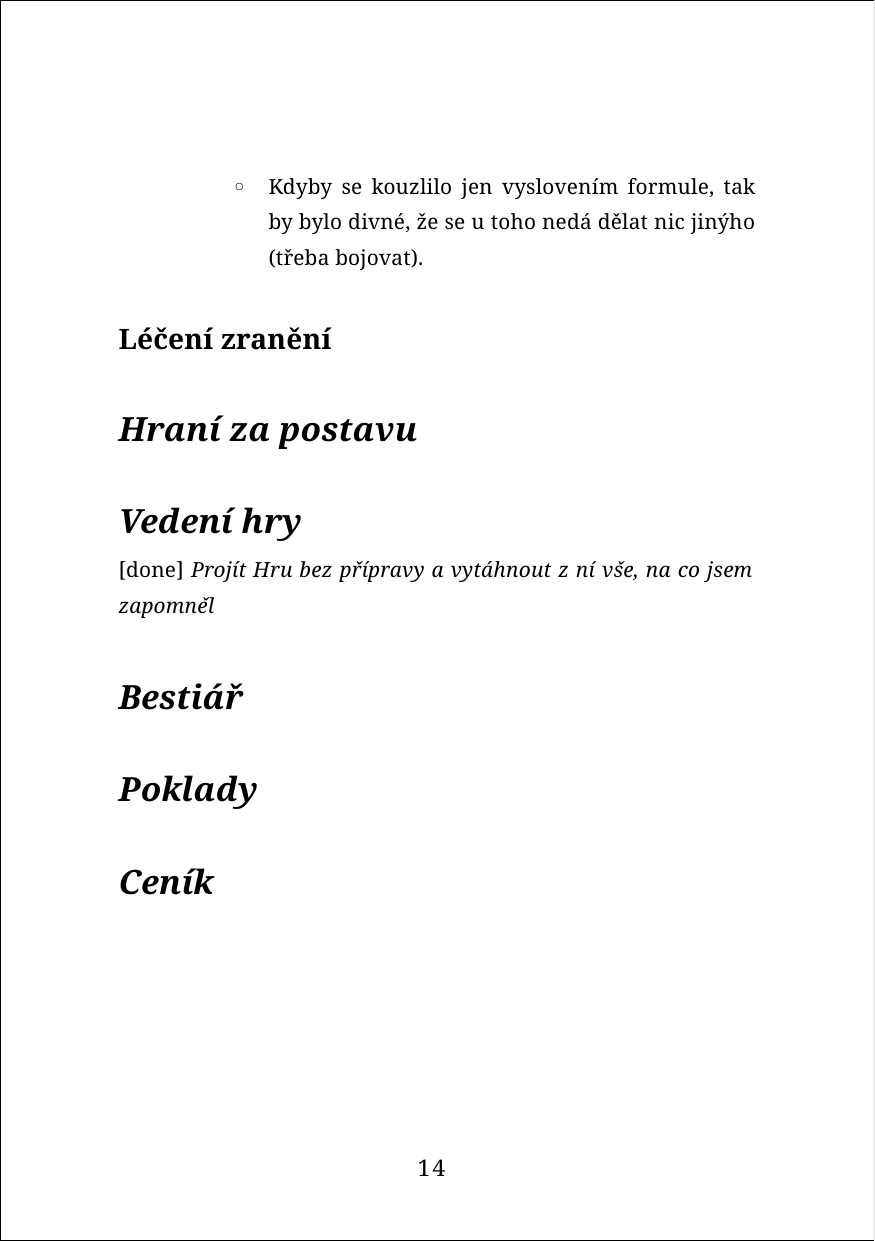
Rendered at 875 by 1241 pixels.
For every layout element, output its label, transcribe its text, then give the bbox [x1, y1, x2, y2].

subtitle Léčení zranění [118, 320, 756, 358]
subtitle Vedení hry [118, 498, 756, 543]
text [done] Projít Hru bez přípravy a vytáhnout z ní vše, na co jsem zapomněl [118, 555, 756, 619]
subtitle Hraní za postavu [118, 405, 756, 451]
subtitle Bestiář [118, 673, 756, 719]
subtitle Poklady [118, 766, 756, 812]
list Kdyby se kouzlilo jen vyslovením formule, tak by bylo divné, že se u toho nedá dělat nic jinýho (třeba bojovat). [231, 172, 756, 271]
subtitle Ceník [118, 859, 756, 904]
